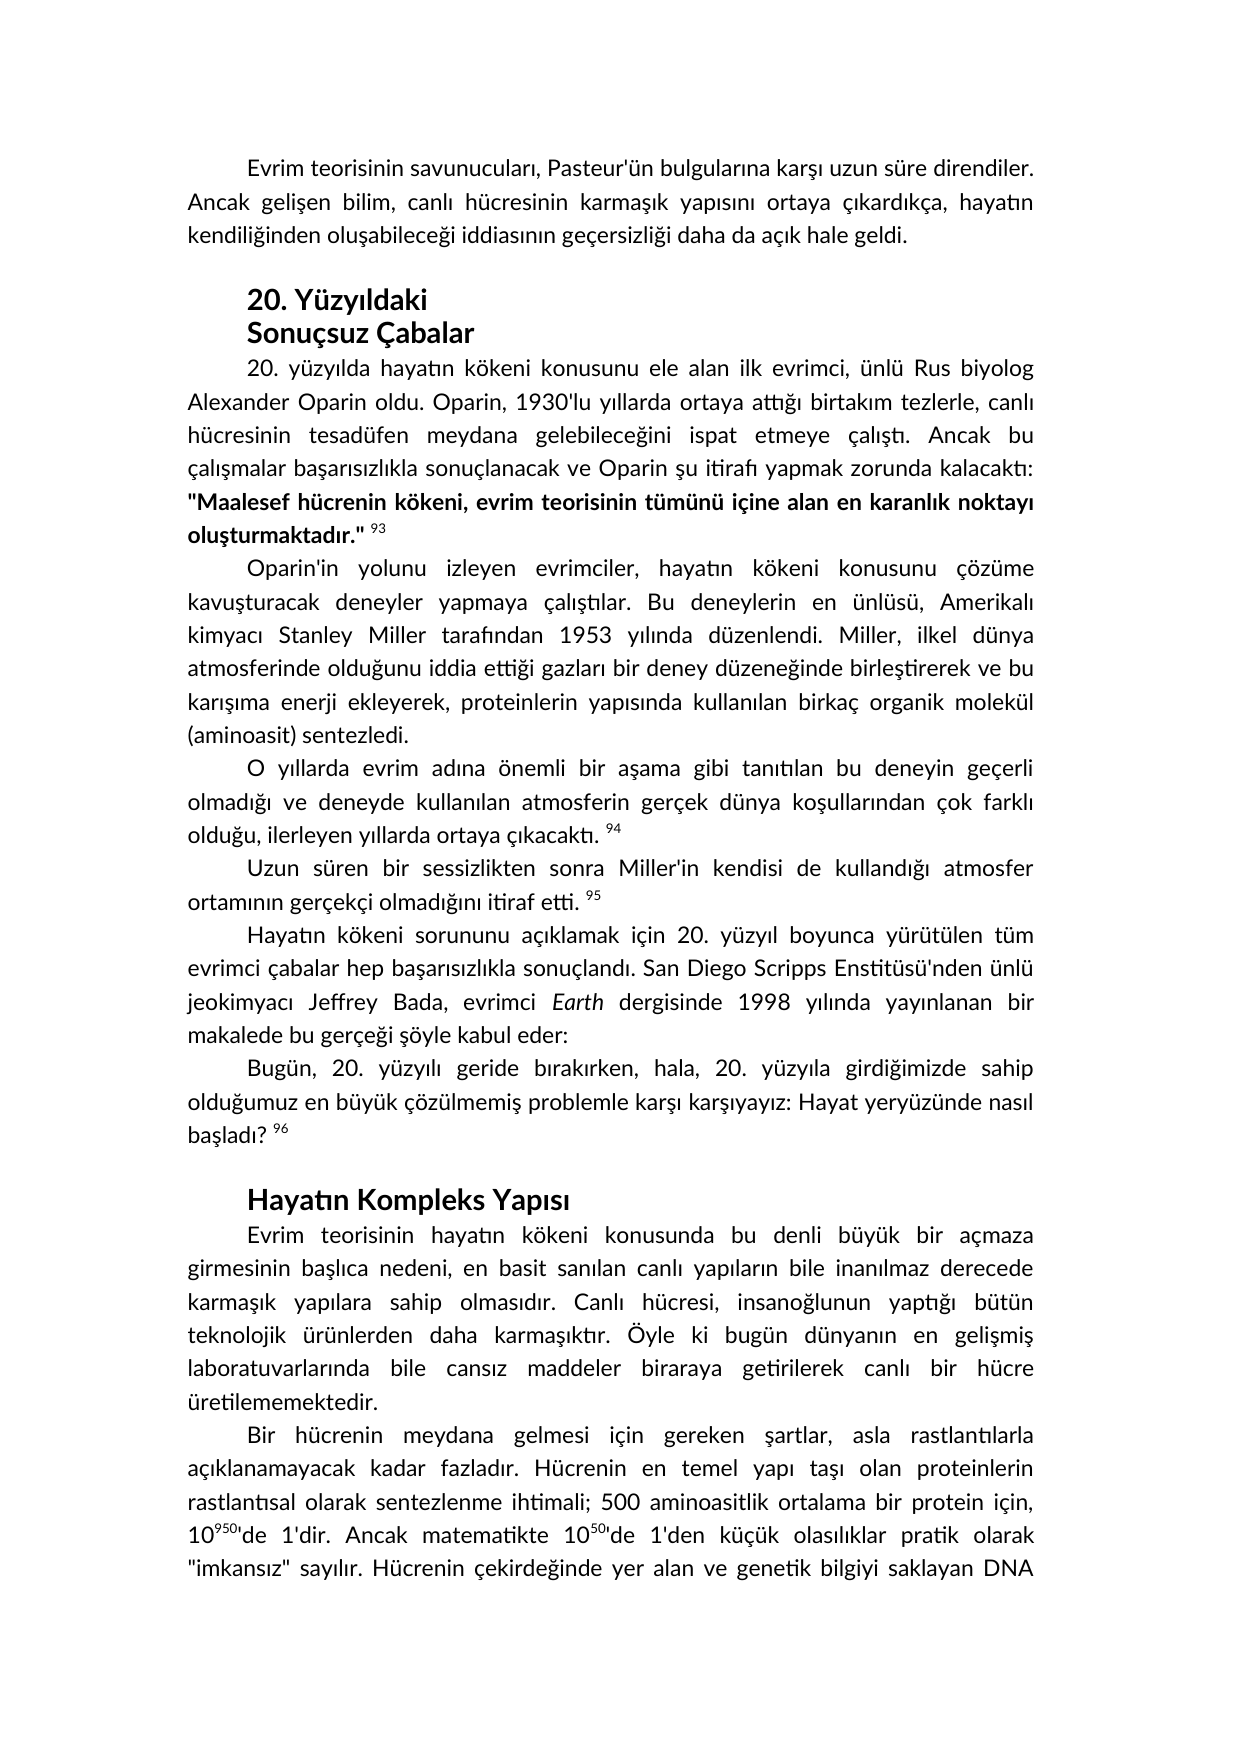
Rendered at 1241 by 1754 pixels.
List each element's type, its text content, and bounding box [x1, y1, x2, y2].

text Hayatın Kompleks Yapısı [187, 1183, 1035, 1217]
text Bugün, 20. yüzyılı geride bırakırken, hala, 20. yüzyıla girdiğimizde sahip olduğumuz en büyük çözülmemiş problemle karşı karşıyayız: Hayat yeryüzünde nasıl başladı? 96 [187, 1050, 1035, 1150]
text Hayatın kökeni sorununu açıklamak için 20. yüzyıl boyunca yürütülen tüm evrimci çabalar hep başarısızlıkla sonuçlandı. San Diego Scripps Enstitüsü'nden ünlü jeokimyacı Jeffrey Bada, evrimci Earth dergisinde 1998 yılında yayınlanan bir makalede bu gerçeği şöyle kabul eder: [187, 917, 1035, 1050]
text Evrim teorisinin hayatın kökeni konusunda bu denli büyük bir açmaza girmesinin başlıca nedeni, en basit sanılan canlı yapıların bile inanılmaz derecede karmaşık yapılara sahip olmasıdır. Canlı hücresi, insanoğlunun yaptığı bütün teknolojik ürünlerden daha karmaşıktır. Öyle ki bugün dünyanın en gelişmiş laboratuvarlarında bile cansız maddeler biraraya getirilerek canlı bir hücre üretilememektedir. [187, 1217, 1035, 1417]
text 20. yüzyılda hayatın kökeni konusunu ele alan ilk evrimci, ünlü Rus biyolog Alexander Oparin oldu. Oparin, 1930'lu yıllarda ortaya attığı birtakım tezlerle, canlı hücresinin tesadüfen meydana gelebileceğini ispat etmeye çalıştı. Ancak bu çalışmalar başarısızlıkla sonuçlanacak ve Oparin şu itirafı yapmak zorunda kalacaktı: "Maalesef hücrenin kökeni, evrim teorisinin tümünü içine alan en karanlık noktayı oluşturmaktadır." 93 [187, 350, 1035, 550]
text Oparin'in yolunu izleyen evrimciler, hayatın kökeni konusunu çözüme kavuşturacak deneyler yapmaya çalıştılar. Bu deneylerin en ünlüsü, Amerikalı kimyacı Stanley Miller tarafından 1953 yılında düzenlendi. Miller, ilkel dünya atmosferinde olduğunu iddia ettiği gazları bir deney düzeneğinde birleştirerek ve bu karışıma enerji ekleyerek, proteinlerin yapısında kullanılan birkaç organik molekül (aminoasit) sentezledi. [187, 550, 1035, 750]
text Bir hücrenin meydana gelmesi için gereken şartlar, asla rastlantılarla açıklanamayacak kadar fazladır. Hücrenin en temel yapı taşı olan proteinlerin rastlantısal olarak sentezlenme ihtimali; 500 aminoasitlik ortalama bir protein için, 10950'de 1'dir. Ancak matematikte 1050'de 1'den küçük olasılıklar pratik olarak "imkansız" sayılır. Hücrenin çekirdeğinde yer alan ve genetik bilgiyi saklayan DNA [187, 1417, 1035, 1583]
text O yıllarda evrim adına önemli bir aşama gibi tanıtılan bu deneyin geçerli olmadığı ve deneyde kullanılan atmosferin gerçek dünya koşullarından çok farklı olduğu, ilerleyen yıllarda ortaya çıkacaktı. 94 [187, 750, 1035, 850]
text Uzun süren bir sessizlikten sonra Miller'in kendisi de kullandığı atmosfer ortamının gerçekçi olmadığını itiraf etti. 95 [187, 850, 1035, 917]
text Sonuçsuz Çabalar [187, 317, 1035, 350]
text Evrim teorisinin savunucuları, Pasteur'ün bulgularına karşı uzun süre direndiler. Ancak gelişen bilim, canlı hücresinin karmaşık yapısını ortaya çıkardıkça, hayatın kendiliğinden oluşabileceği iddiasının geçersizliği daha da açık hale geldi. [187, 150, 1035, 250]
text 20. Yüzyıldaki [187, 283, 1035, 317]
